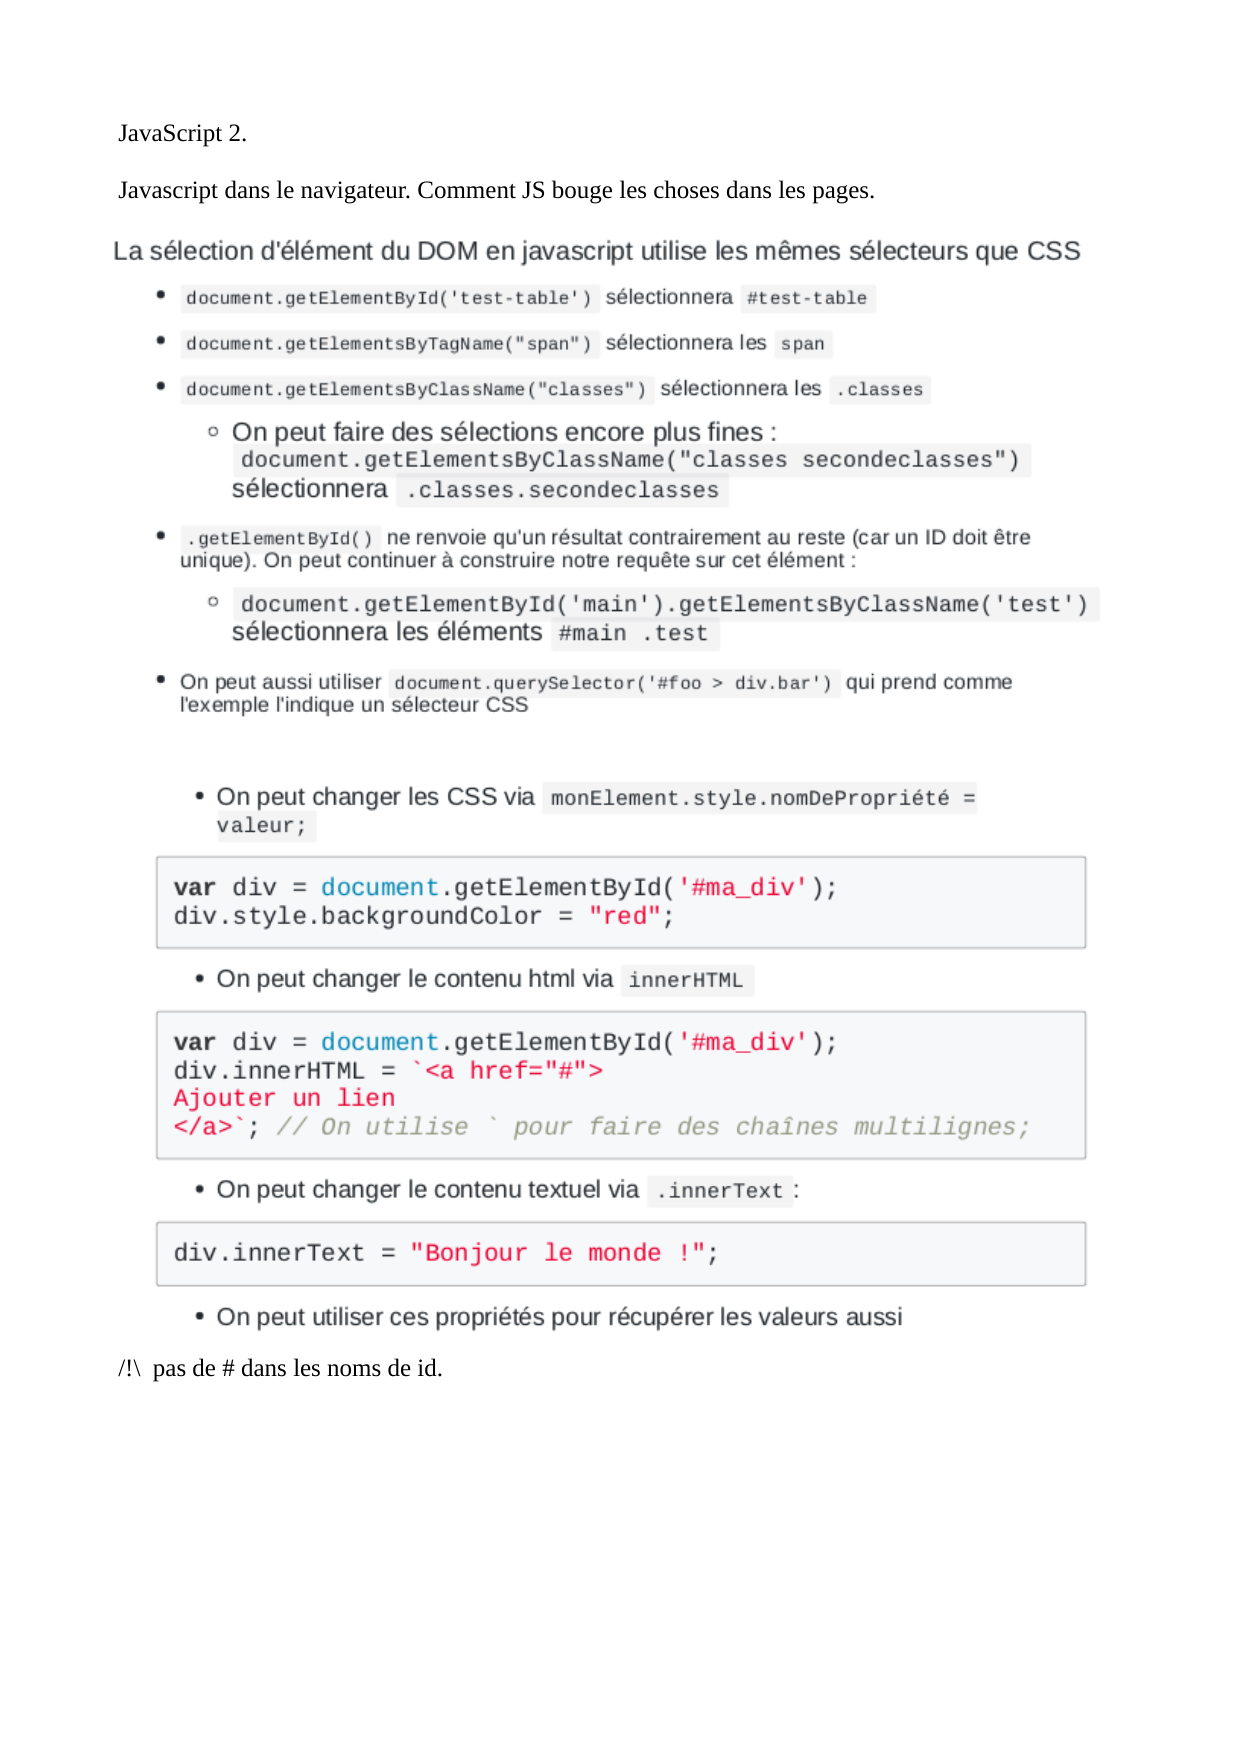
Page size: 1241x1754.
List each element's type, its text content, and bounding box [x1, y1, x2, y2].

picture [128, 775, 1112, 1354]
text /!\ pas de # dans les noms de id. [118, 776, 1122, 1382]
text JavaScript 2. [118, 118, 1122, 147]
picture [86, 226, 1126, 747]
text Javascript dans le navigateur. Comment JS bouge les choses dans les pages. [118, 176, 1122, 204]
